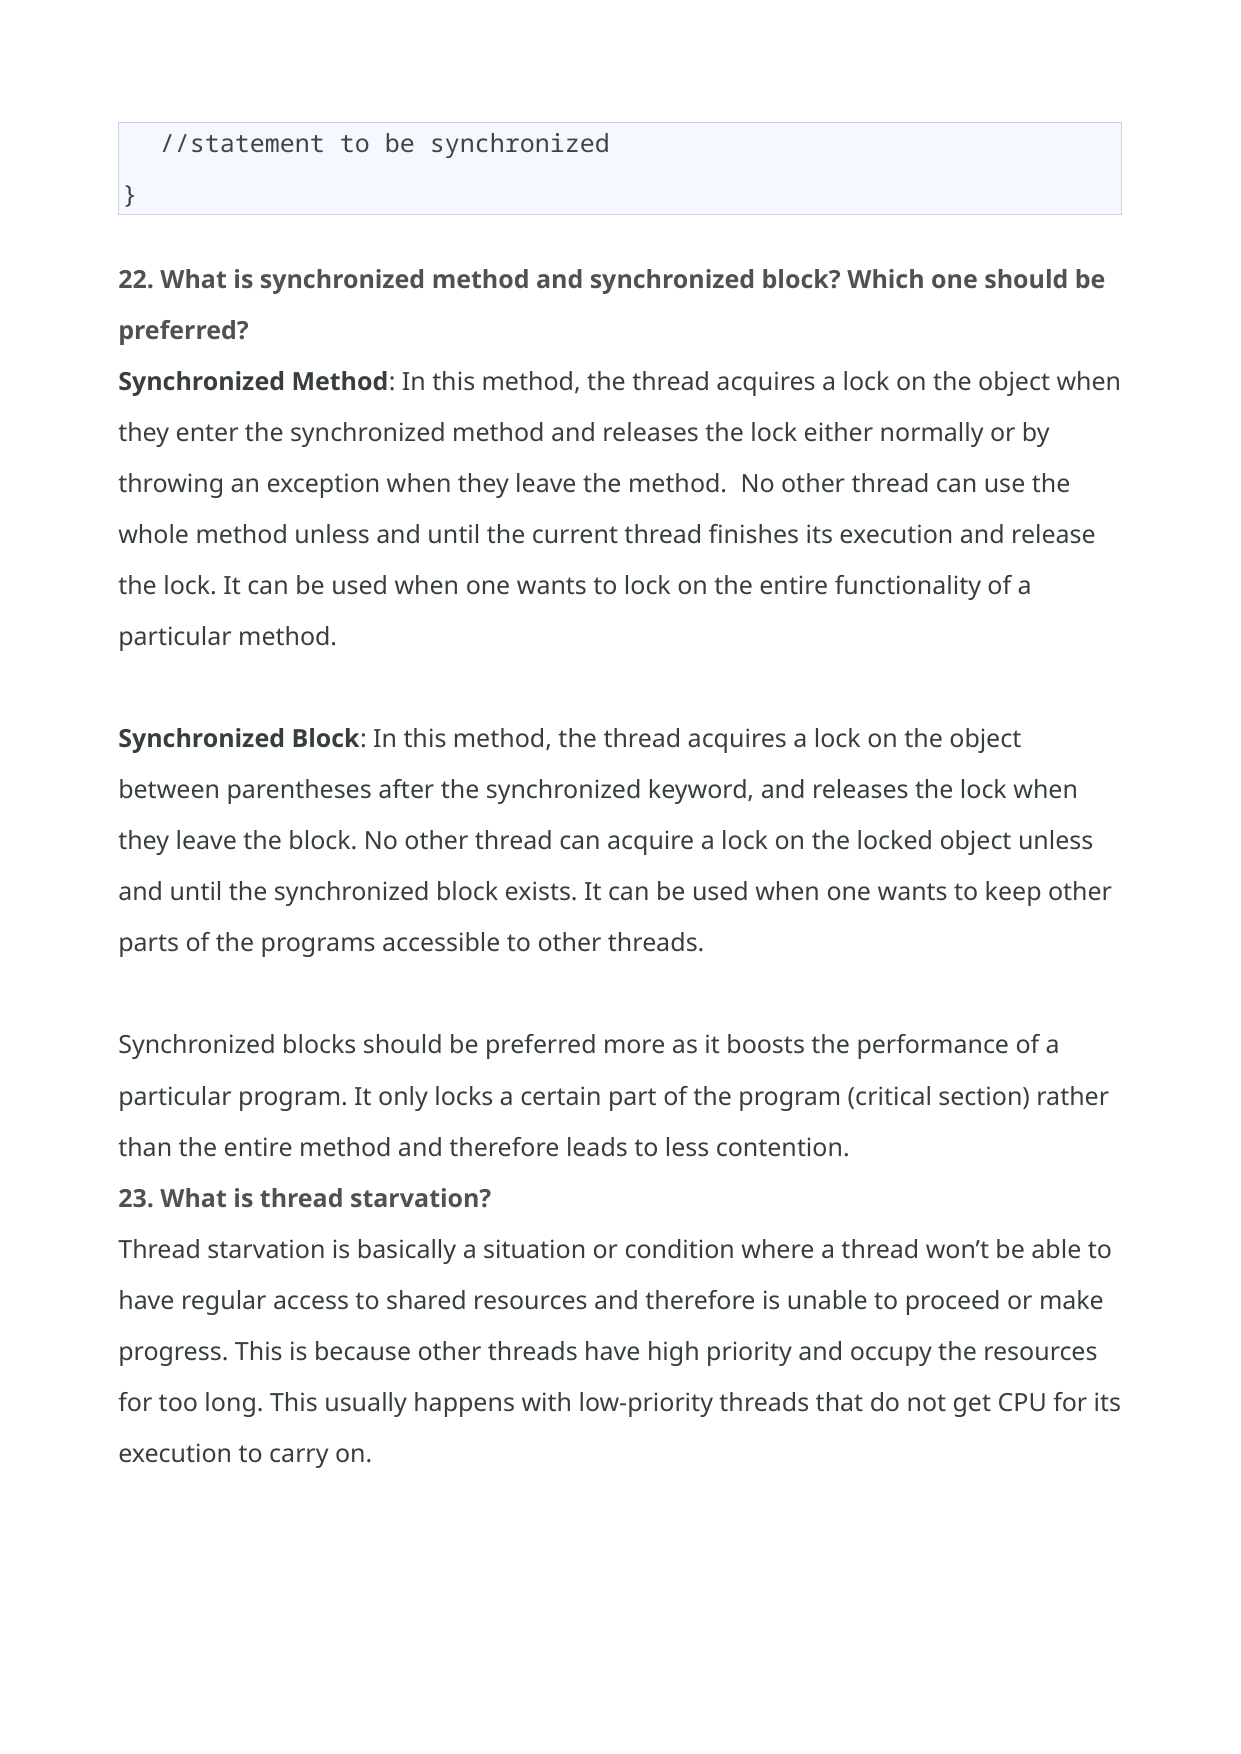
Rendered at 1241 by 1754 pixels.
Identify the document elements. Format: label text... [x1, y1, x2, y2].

subtitle 22. What is synchronized method and synchronized block? Which one should be preferred? [118, 262, 1122, 347]
text Thread starvation is basically a situation or condition where a thread won’t be able to have regular access to shared resources and therefore is unable to proceed or make progress. This is because other threads have high priority and occupy the resources for too long. This usually happens with low-priority threads that do not get CPU for its execution to carry on. [118, 1231, 1122, 1469]
text //statement to be synchronized [119, 123, 1121, 160]
text } [119, 173, 1121, 214]
subtitle 23. What is thread starvation? [118, 1180, 1122, 1214]
text Synchronized Method: In this method, the thread acquires a lock on the object when they enter the synchronized method and releases the lock either normally or by throwing an exception when they leave the method. No other thread can use the whole method unless and until the current thread finishes its execution and release the lock. It can be used when one wants to lock on the entire functionality of a particular method. Synchronized Block: In this method, the thread acquires a lock on the object between parentheses after the synchronized keyword, and releases the lock when they leave the block. No other thread can acquire a lock on the locked object unless and until the synchronized block exists. It can be used when one wants to keep other parts of the programs accessible to other threads. Synchronized blocks should be preferred more as it boosts the performance of a particular program. It only locks a certain part of the program (critical section) rather than the entire method and therefore leads to less contention. [118, 364, 1122, 1163]
